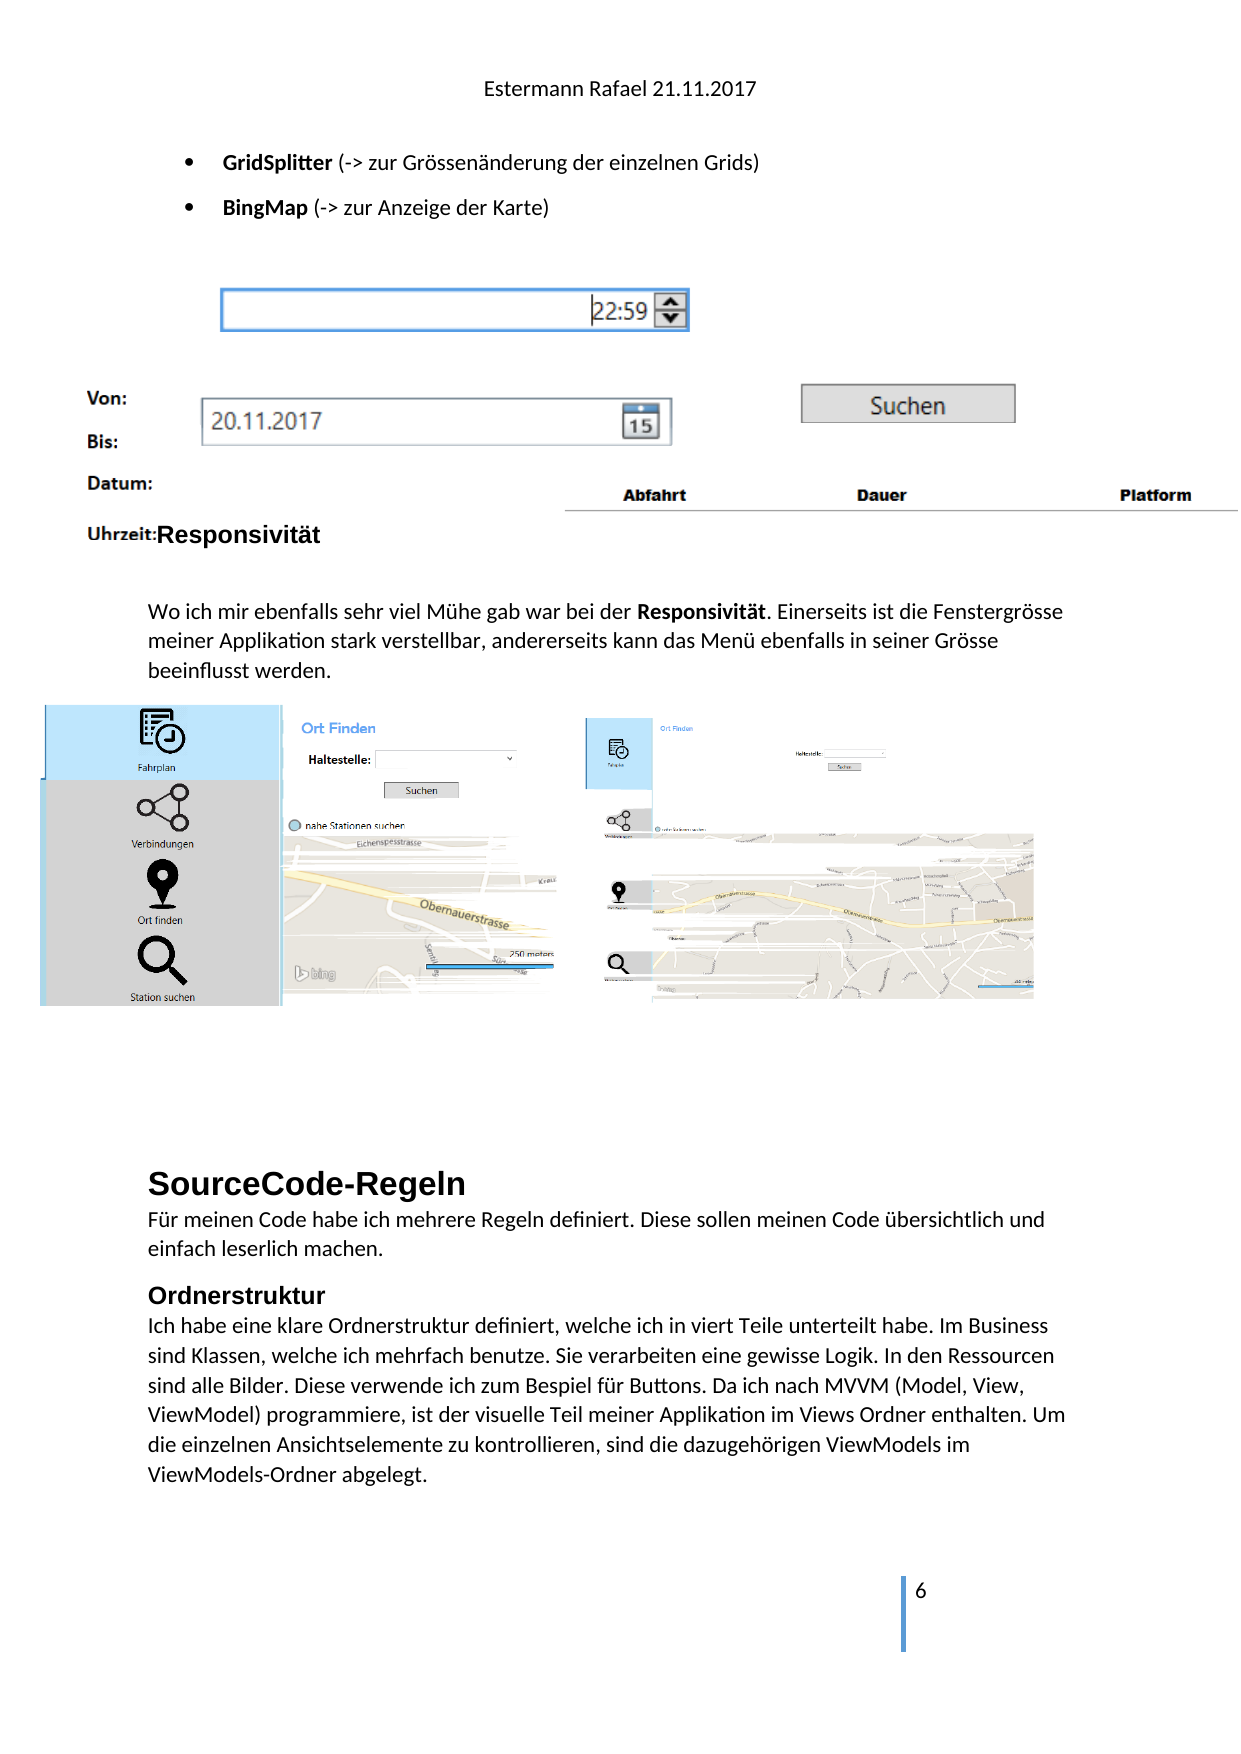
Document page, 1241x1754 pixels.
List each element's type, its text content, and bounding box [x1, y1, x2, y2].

text Für meinen Code habe ich mehrere Regeln definiert. Diese sollen meinen Code übersichtlich und einfach leserlich machen. [148, 1205, 1093, 1263]
text Ordnerstruktur Ich habe eine klare Ordnerstruktur definiert, welche ich in viert Teile unterteilt habe. Im Business sind Klassen, welche ich mehrfach benutze. Sie verarbeiten eine gewisse Logik. In den Ressourcen sind alle Bilder. Diese verwende ich zum Bespiel für Buttons. Da ich nach MVVM (Model, View, ViewModel) programmiere, ist der visuelle Teil meiner Applikation im Views Ordner enthalten. Um die einzelnen Ansichtselemente zu kontrollieren, sind die dazugehörigen ViewModels im ViewModels-Ordner abgelegt. [148, 1281, 1093, 1488]
list GridSplitter (-> zur Grössenänderung der einzelnen Grids) [185, 148, 1093, 176]
text Wo ich mir ebenfalls sehr viel Mühe gab war bei der Responsivität. Einerseits ist die Fenstergrösse meiner Applikation stark verstellbar, andererseits kann das Menü ebenfalls in seiner Grösse beeinflusst werden. [148, 597, 1093, 684]
subtitle SourceCode-Regeln [148, 1164, 1093, 1203]
subtitle Responsivität [148, 520, 1093, 549]
list BingMap (-> zur Anzeige der Karte) [185, 193, 1093, 221]
